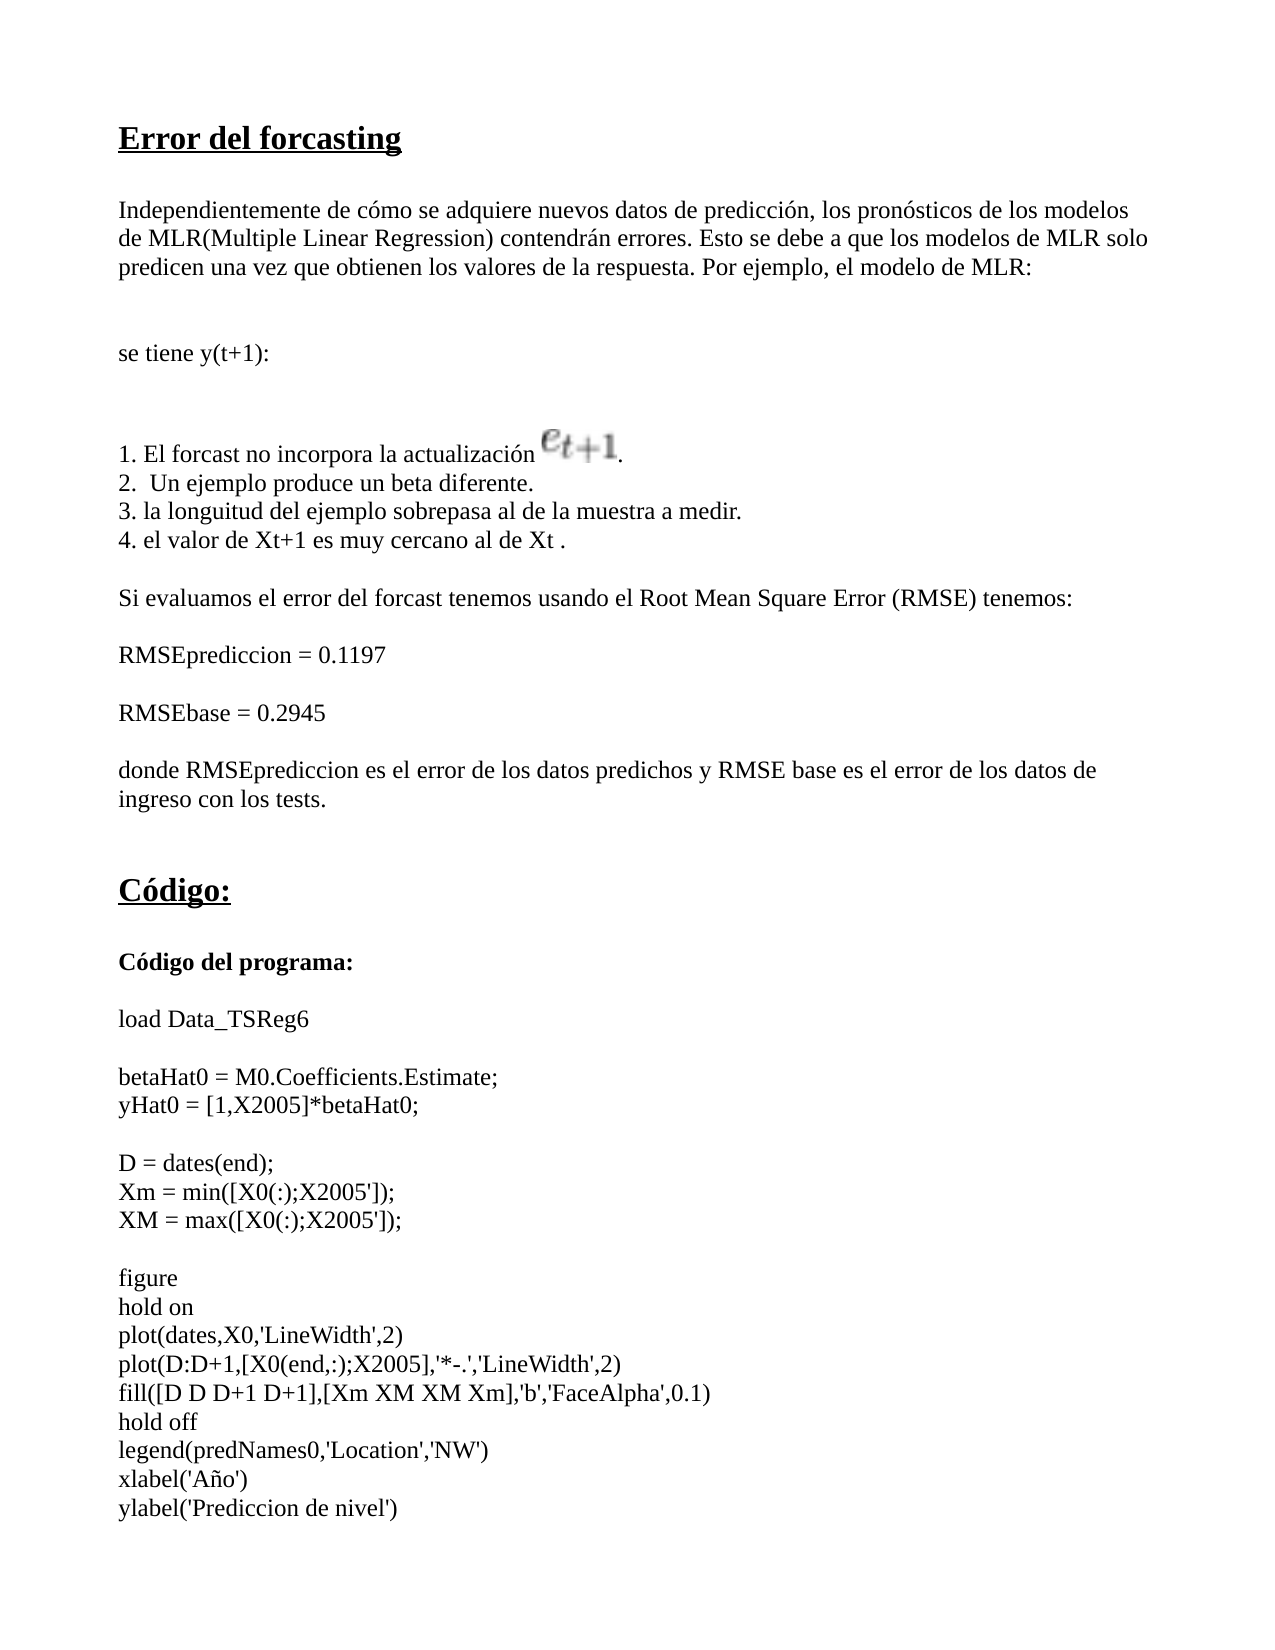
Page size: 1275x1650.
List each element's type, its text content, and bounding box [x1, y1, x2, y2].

text RMSEbase = 0.2945 [118, 698, 1157, 726]
text fill([D D D+1 D+1],[Xm XM XM Xm],'b','FaceAlpha',0.1) [118, 1378, 1157, 1407]
text load Data_TSReg6 [118, 1004, 1157, 1033]
text D = dates(end); [118, 1148, 1157, 1177]
text 3. la longuitud del ejemplo sobrepasa al de la muestra a medir. [118, 496, 1157, 525]
text 2. Un ejemplo produce un beta diferente. [118, 468, 1157, 496]
text Independientemente de cómo se adquiere nuevos datos de predicción, los pronósticos de los modelos de MLR(Multiple Linear Regression) contendrán errores. Esto se debe a que los modelos de MLR solo predicen una vez que obtienen los valores de la respuesta. Por ejemplo, el modelo de MLR: [118, 195, 1157, 281]
text ylabel('Prediccion de nivel') [118, 1493, 1157, 1522]
text XM = max([X0(:);X2005']); [118, 1206, 1157, 1234]
text figure [118, 1263, 1157, 1292]
text Código del programa: [118, 947, 1157, 976]
text hold off [118, 1407, 1157, 1436]
text Xm = min([X0(:);X2005']); [118, 1177, 1157, 1206]
text yHat0 = [1,X2005]*betaHat0; [118, 1091, 1157, 1119]
picture [541, 429, 618, 463]
text xlabel('Año') [118, 1464, 1157, 1493]
text Código: [118, 870, 1157, 908]
text hold on [118, 1292, 1157, 1321]
text betaHat0 = M0.Coefficients.Estimate; [118, 1062, 1157, 1091]
text 4. el valor de Xt+1 es muy cercano al de Xt . [118, 525, 1157, 554]
text Error del forcasting [118, 118, 1157, 156]
text donde RMSEprediccion es el error de los datos predichos y RMSE base es el error de los datos de ingreso con los tests. [118, 755, 1157, 813]
text 1. El forcast no incorpora la actualización . [118, 429, 1157, 468]
text se tiene y(t+1): [118, 338, 1157, 367]
text plot(dates,X0,'LineWidth',2) [118, 1321, 1157, 1349]
text legend(predNames0,'Location','NW') [118, 1436, 1157, 1464]
text plot(D:D+1,[X0(end,:);X2005],'*-.','LineWidth',2) [118, 1349, 1157, 1378]
text Si evaluamos el error del forcast tenemos usando el Root Mean Square Error (RMSE) tenemos: [118, 583, 1157, 611]
text RMSEprediccion = 0.1197 [118, 640, 1157, 669]
